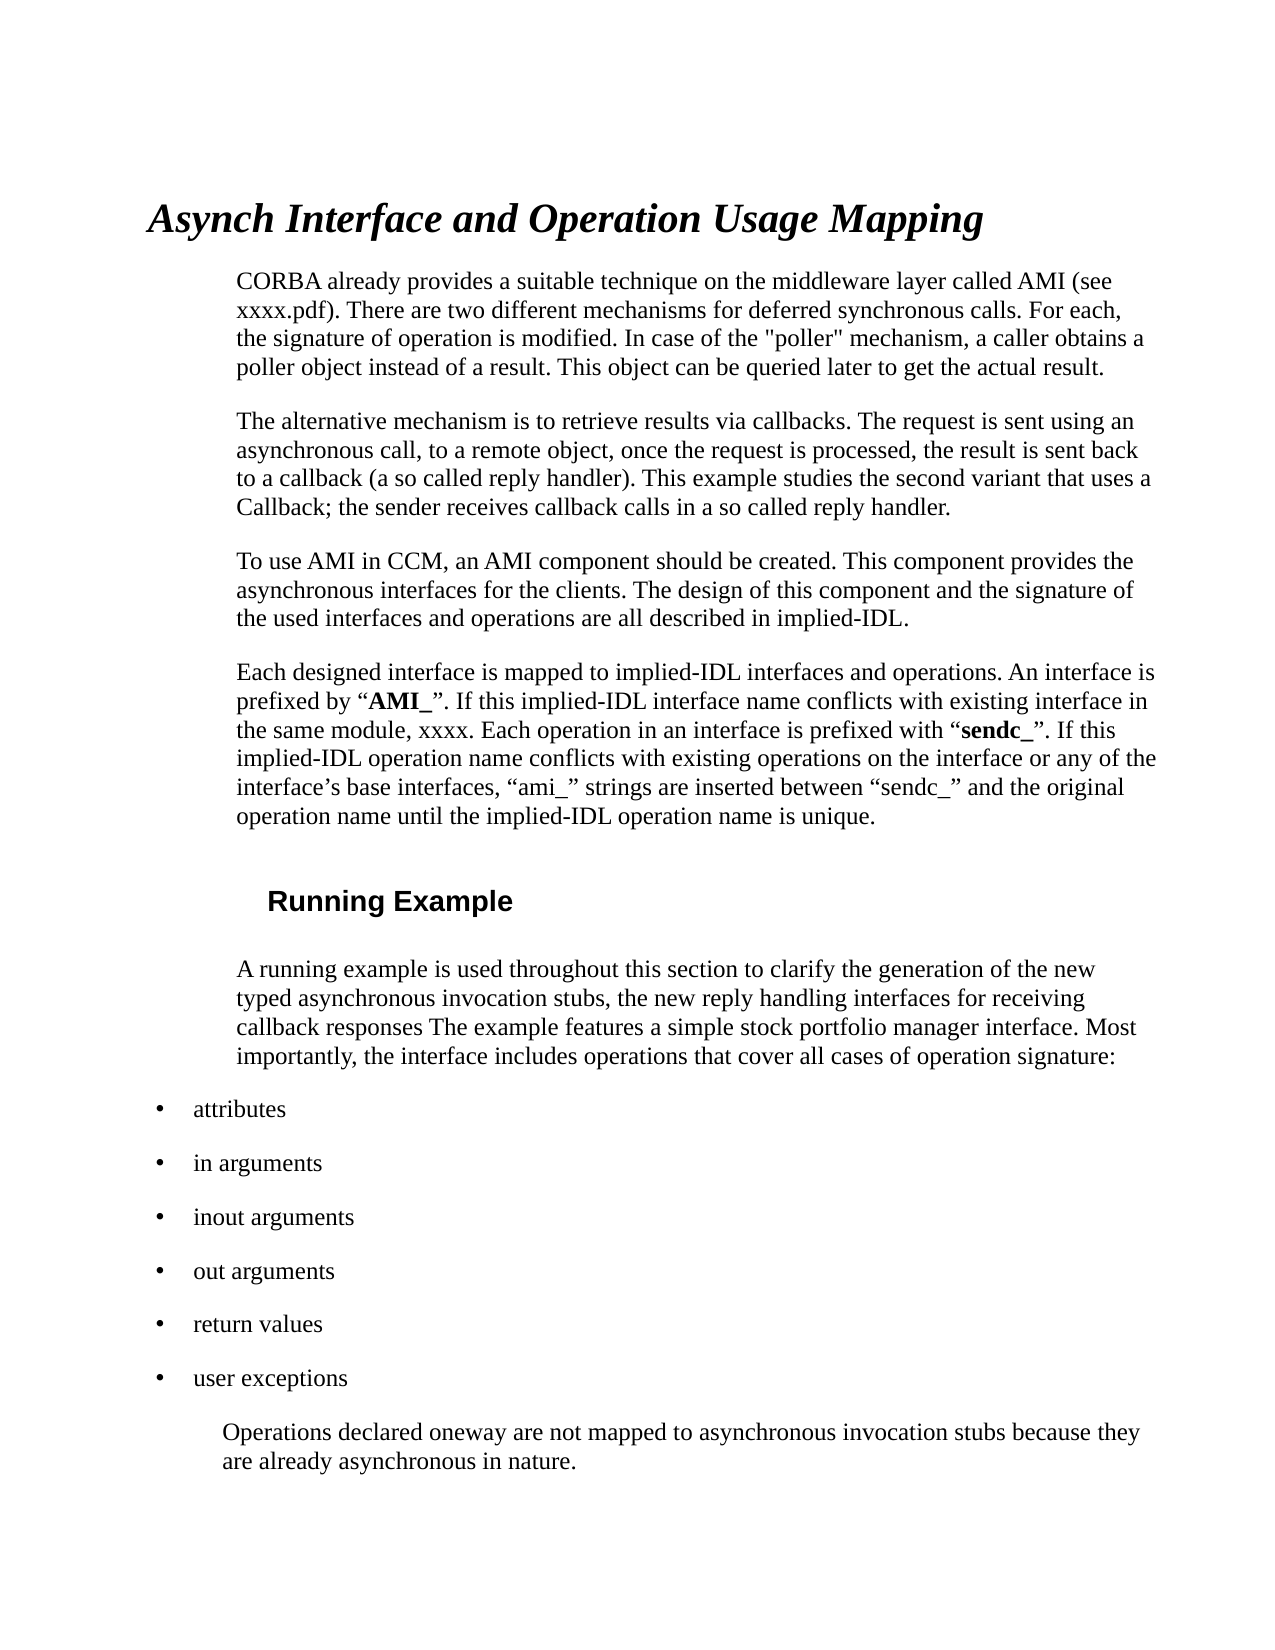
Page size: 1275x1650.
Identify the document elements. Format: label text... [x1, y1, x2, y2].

subtitle Asynch Interface and Operation Usage Mapping [148, 193, 1157, 241]
list out arguments [156, 1256, 1157, 1284]
list return values [156, 1309, 1157, 1338]
text To use AMI in CCM, an AMI component should be created. This component provides the asynchronous interfaces for the clients. The design of this component and the signature of the used interfaces and operations are all described in implied-IDL. [236, 546, 1157, 632]
subtitle Running Example [118, 883, 1157, 917]
text Each designed interface is mapped to implied-IDL interfaces and operations. An interface is prefixed by “AMI_”. If this implied-IDL interface name conflicts with existing interface in the same module, xxxx. Each operation in an interface is prefixed with “sendc_”. If this implied-IDL operation name conflicts with existing operations on the interface or any of the interface’s base interfaces, “ami_” strings are inserted between “sendc_” and the original operation name until the implied-IDL operation name is unique. [236, 657, 1157, 830]
text A running example is used throughout this section to clarify the generation of the new typed asynchronous invocation stubs, the new reply handling interfaces for receiving callback responses The example features a simple stock portfolio manager interface. Most importantly, the interface includes operations that cover all cases of operation signature: [236, 954, 1157, 1069]
text CORBA already provides a suitable technique on the middleware layer called AMI (see xxxx.pdf). There are two different mechanisms for deferred synchronous calls. For each, the signature of operation is modified. In case of the "poller" mechanism, a caller obtains a poller object instead of a result. This object can be queried later to get the actual result. [236, 266, 1157, 381]
list attributes [156, 1094, 1157, 1123]
list in arguments [156, 1148, 1157, 1177]
list user exceptions [156, 1363, 1157, 1392]
list Operations declared oneway are not mapped to asynchronous invocation stubs because they are already asynchronous in nature. [222, 1417, 1157, 1474]
text The alternative mechanism is to retrieve results via callbacks. The request is sent using an asynchronous call, to a remote object, once the request is processed, the result is sent back to a callback (a so called reply handler). This example studies the second variant that uses a Callback; the sender receives callback calls in a so called reply handler. [236, 406, 1157, 521]
list inout arguments [156, 1202, 1157, 1231]
